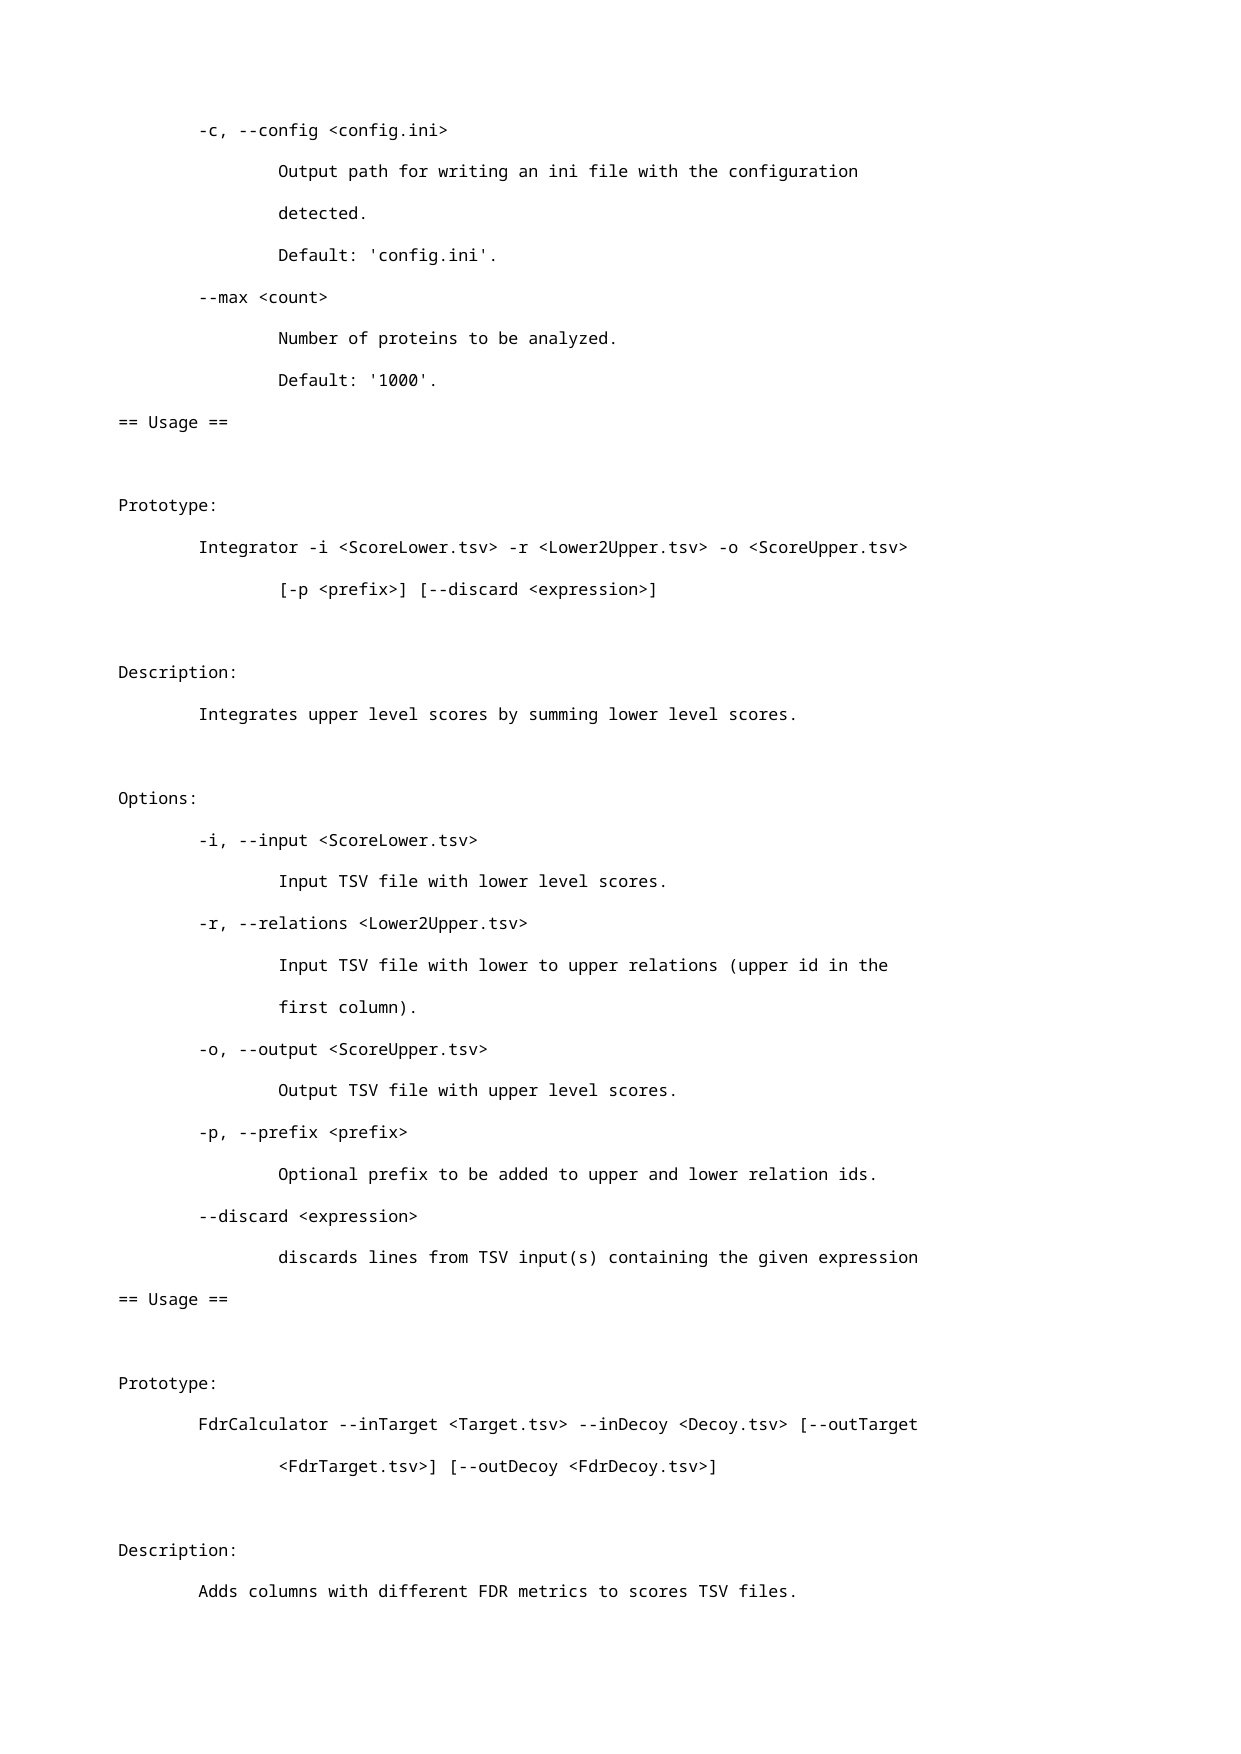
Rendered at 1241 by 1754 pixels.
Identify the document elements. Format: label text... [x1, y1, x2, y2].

text -p, --prefix <prefix> [118, 1121, 1122, 1143]
text --max <count> [118, 285, 1122, 308]
text Default: 'config.ini'. [118, 243, 1122, 266]
text Prototype: [118, 494, 1122, 517]
text Description: [118, 1538, 1122, 1561]
text Options: [118, 786, 1122, 809]
text Number of proteins to be analyzed. [118, 327, 1122, 350]
text -c, --config <config.ini> [118, 118, 1122, 141]
text Integrates upper level scores by summing lower level scores. [118, 703, 1122, 726]
text Optional prefix to be added to upper and lower relation ids. [118, 1162, 1122, 1185]
text Default: '1000'. [118, 369, 1122, 391]
text Integrator -i <ScoreLower.tsv> -r <Lower2Upper.tsv> -o <ScoreUpper.tsv> [118, 536, 1122, 558]
text [-p <prefix>] [--discard <expression>] [118, 578, 1122, 600]
text FdrCalculator --inTarget <Target.tsv> --inDecoy <Decoy.tsv> [--outTarget [118, 1413, 1122, 1436]
text == Usage == [118, 411, 1122, 433]
text Input TSV file with lower to upper relations (upper id in the [118, 953, 1122, 976]
text detected. [118, 202, 1122, 224]
text Description: [118, 661, 1122, 684]
text first column). [118, 995, 1122, 1018]
text -i, --input <ScoreLower.tsv> [118, 828, 1122, 851]
text == Usage == [118, 1288, 1122, 1310]
text discards lines from TSV input(s) containing the given expression [118, 1246, 1122, 1269]
text Output TSV file with upper level scores. [118, 1079, 1122, 1102]
text --discard <expression> [118, 1204, 1122, 1227]
text Input TSV file with lower level scores. [118, 870, 1122, 893]
text -o, --output <ScoreUpper.tsv> [118, 1037, 1122, 1060]
text Output path for writing an ini file with the configuration [118, 160, 1122, 183]
text Adds columns with different FDR metrics to scores TSV files. [118, 1580, 1122, 1603]
text <FdrTarget.tsv>] [--outDecoy <FdrDecoy.tsv>] [118, 1455, 1122, 1477]
text Prototype: [118, 1371, 1122, 1394]
text -r, --relations <Lower2Upper.tsv> [118, 912, 1122, 934]
